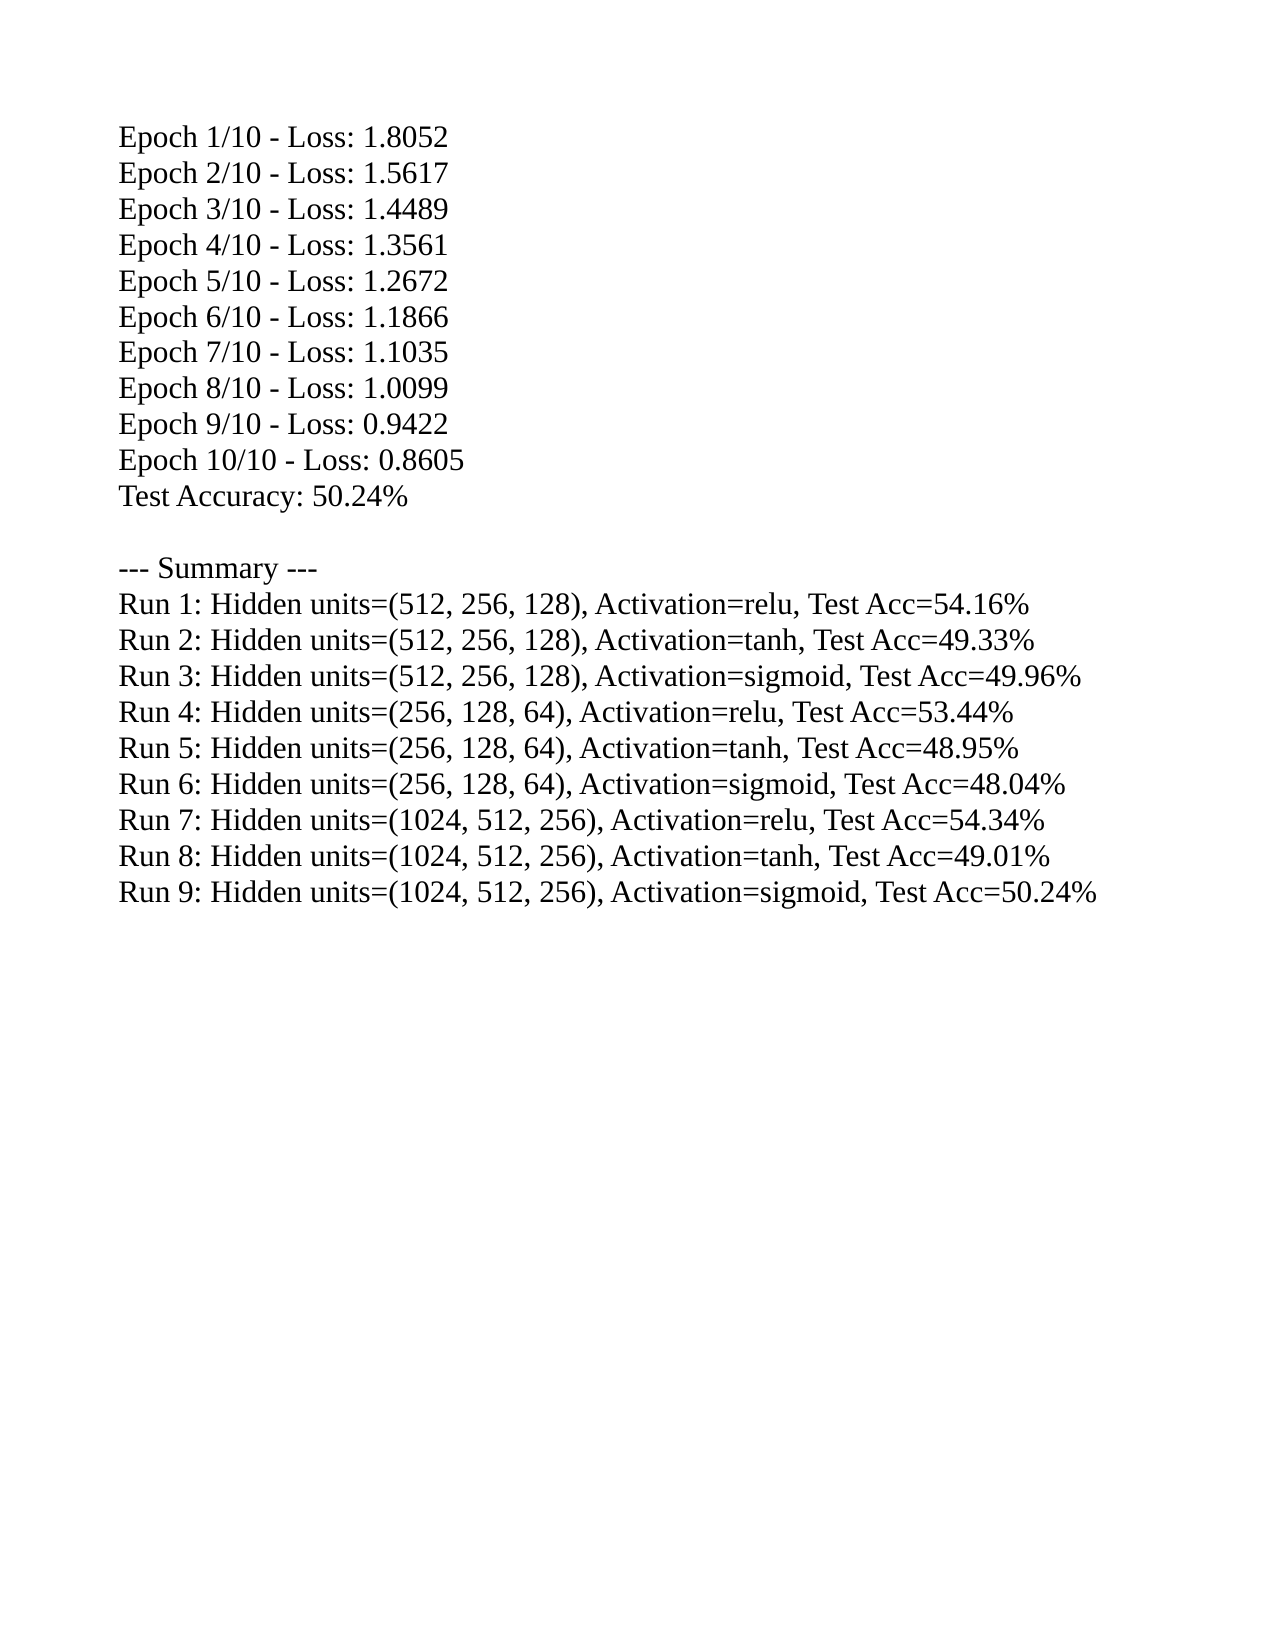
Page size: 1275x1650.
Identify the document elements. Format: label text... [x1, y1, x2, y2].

text Epoch 1/10 - Loss: 1.8052 [118, 118, 1157, 154]
text Epoch 5/10 - Loss: 1.2672 [118, 262, 1157, 298]
text Epoch 10/10 - Loss: 0.8605 [118, 442, 1157, 477]
text Run 8: Hidden units=(1024, 512, 256), Activation=tanh, Test Acc=49.01% [118, 837, 1157, 873]
text Epoch 2/10 - Loss: 1.5617 [118, 154, 1157, 190]
text Epoch 4/10 - Loss: 1.3561 [118, 226, 1157, 262]
text Run 5: Hidden units=(256, 128, 64), Activation=tanh, Test Acc=48.95% [118, 729, 1157, 765]
text Run 7: Hidden units=(1024, 512, 256), Activation=relu, Test Acc=54.34% [118, 801, 1157, 837]
text Epoch 6/10 - Loss: 1.1866 [118, 298, 1157, 334]
text Run 1: Hidden units=(512, 256, 128), Activation=relu, Test Acc=54.16% [118, 585, 1157, 621]
text Epoch 7/10 - Loss: 1.1035 [118, 334, 1157, 370]
text Run 6: Hidden units=(256, 128, 64), Activation=sigmoid, Test Acc=48.04% [118, 765, 1157, 801]
text Run 3: Hidden units=(512, 256, 128), Activation=sigmoid, Test Acc=49.96% [118, 657, 1157, 693]
text Epoch 9/10 - Loss: 0.9422 [118, 406, 1157, 442]
text Epoch 8/10 - Loss: 1.0099 [118, 370, 1157, 406]
text Test Accuracy: 50.24% [118, 477, 1157, 513]
text Run 4: Hidden units=(256, 128, 64), Activation=relu, Test Acc=53.44% [118, 693, 1157, 729]
text Run 9: Hidden units=(1024, 512, 256), Activation=sigmoid, Test Acc=50.24% [118, 873, 1157, 909]
text Run 2: Hidden units=(512, 256, 128), Activation=tanh, Test Acc=49.33% [118, 621, 1157, 657]
text --- Summary --- [118, 549, 1157, 585]
text Epoch 3/10 - Loss: 1.4489 [118, 190, 1157, 226]
